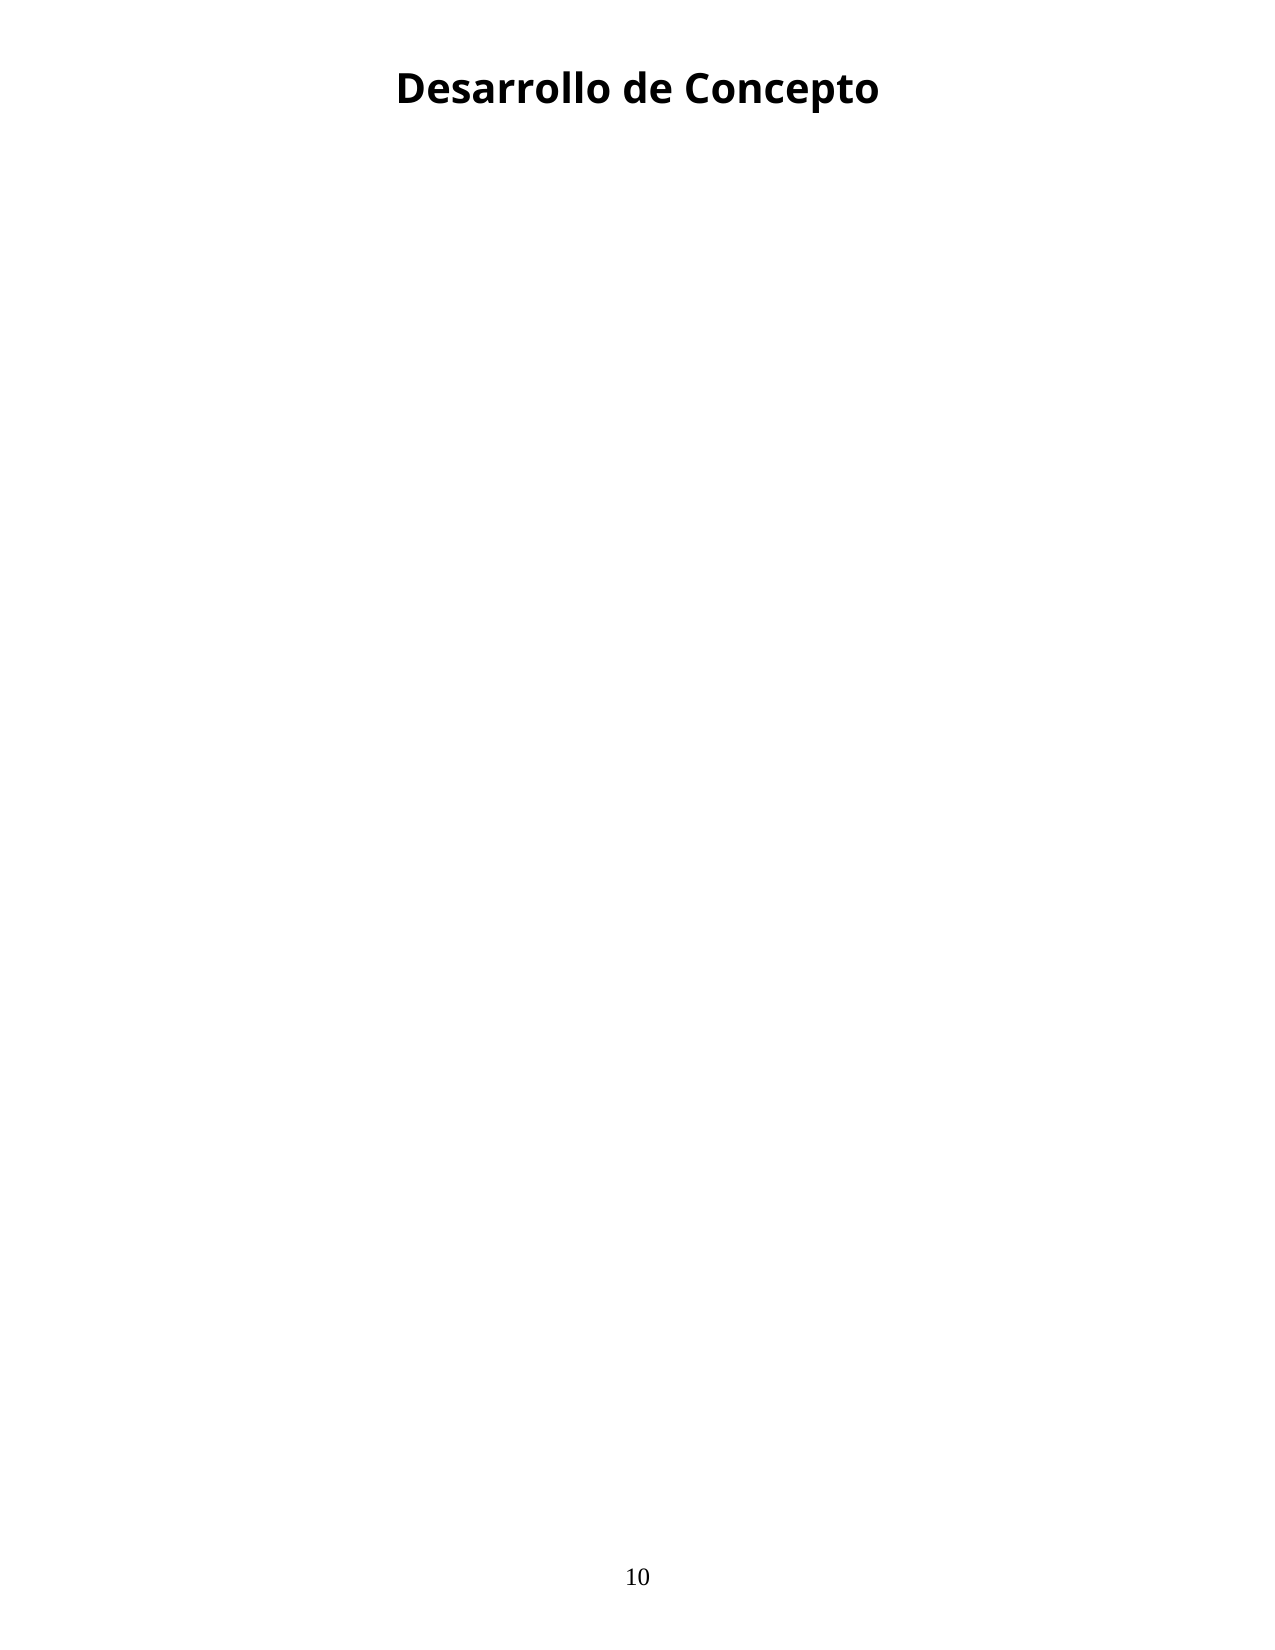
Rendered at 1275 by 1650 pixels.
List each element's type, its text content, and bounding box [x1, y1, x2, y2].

text Desarrollo de Concepto [59, 59, 1216, 116]
